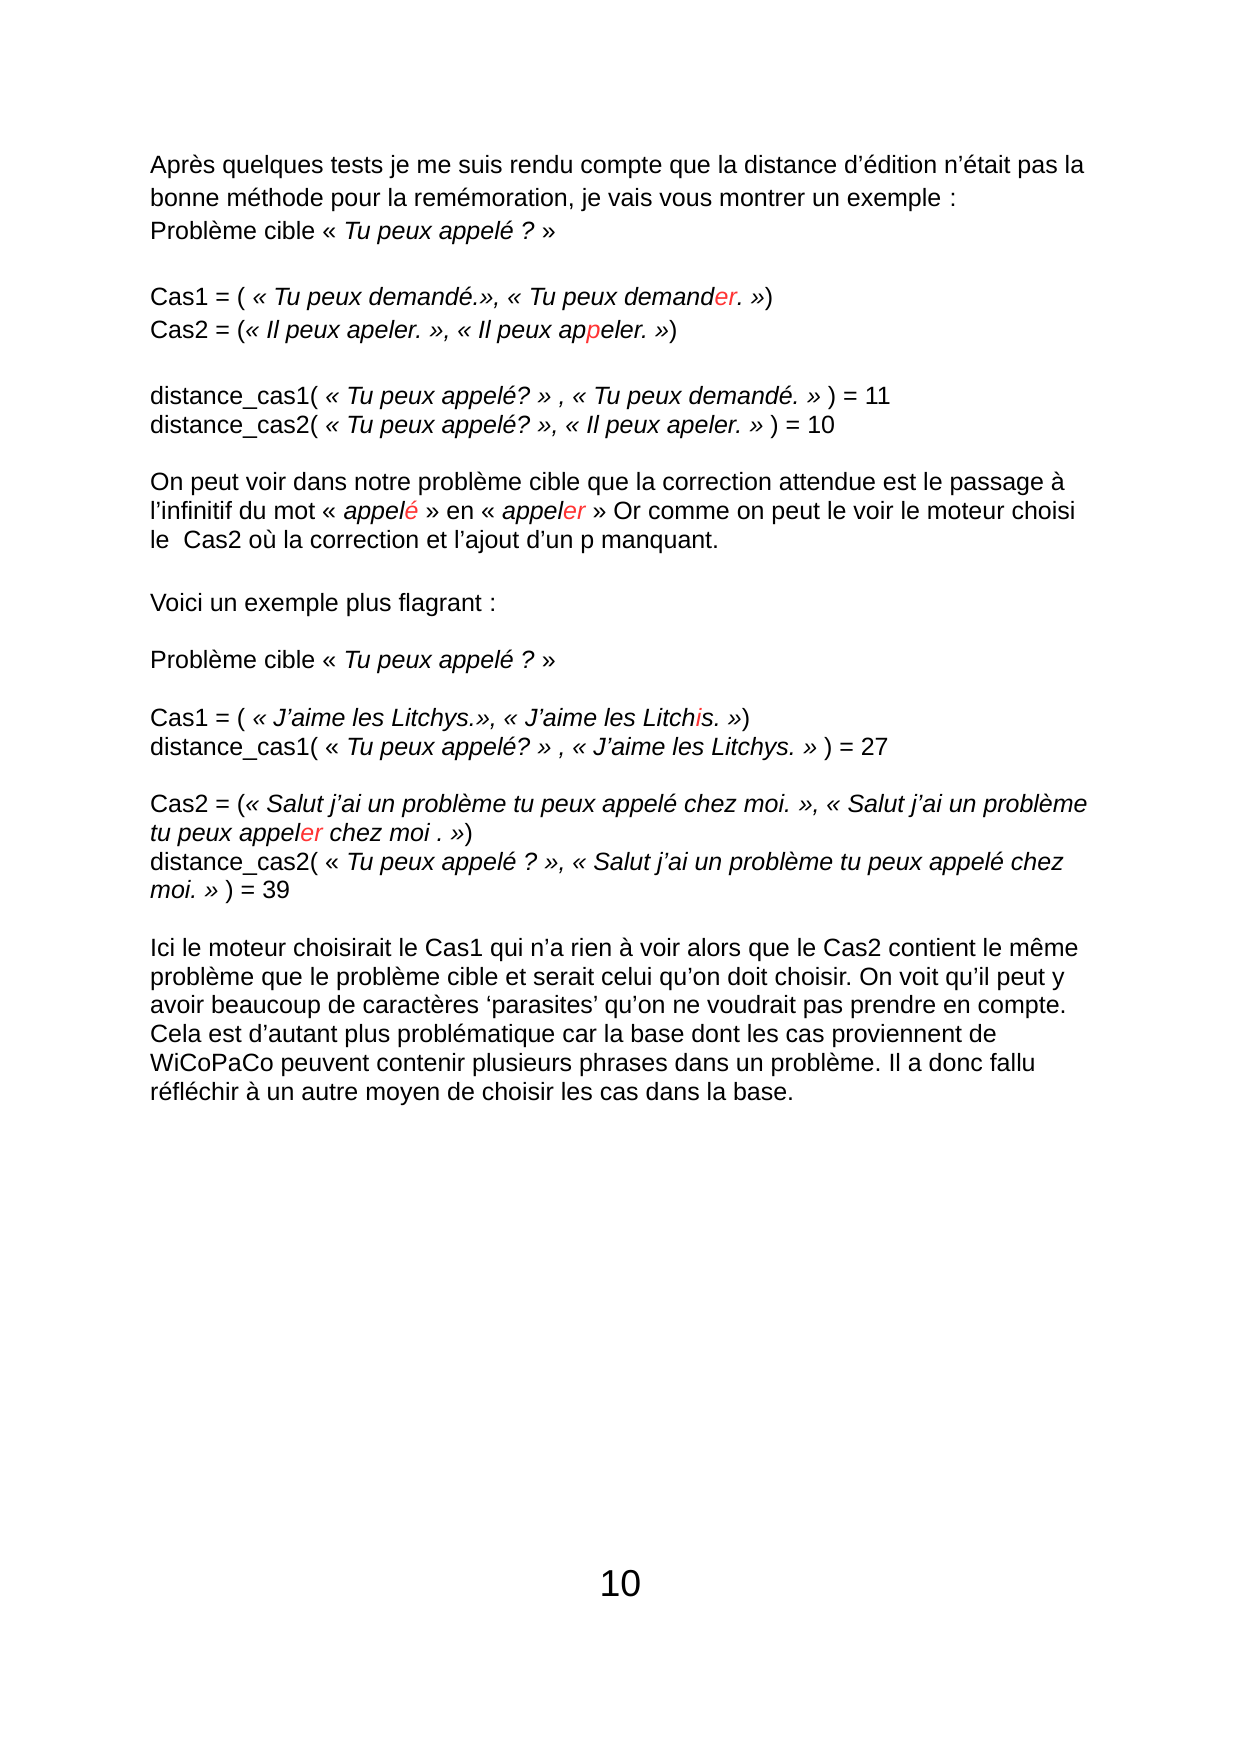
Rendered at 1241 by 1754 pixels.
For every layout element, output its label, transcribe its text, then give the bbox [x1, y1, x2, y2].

text Cas2 = (« Salut j’ai un problème tu peux appelé chez moi. », « Salut j’ai un problème tu peux appeler chez moi . ») [150, 789, 1090, 846]
text Voici un exemple plus flagrant : [150, 588, 1090, 616]
text Ici le moteur choisirait le Cas1 qui n’a rien à voir alors que le Cas2 contient le même problème que le problème cible et serait celui qu’on doit choisir. On voit qu’il peut y avoir beaucoup de caractères ‘parasites’ qu’on ne voudrait pas prendre en compte. Cela est d’autant plus problématique car la base dont les cas proviennent de WiCoPaCo peuvent contenir plusieurs phrases dans un problème. Il a donc fallu réfléchir à un autre moyen de choisir les cas dans la base. [150, 933, 1090, 1105]
text distance_cas2( « Tu peux appelé ? », « Salut j’ai un problème tu peux appelé chez moi. » ) = 39 [150, 846, 1090, 904]
text Cas1 = ( « Tu peux demandé.», « Tu peux demander. ») [150, 282, 1090, 311]
text On peut voir dans notre problème cible que la correction attendue est le passage à l’infinitif du mot « appelé » en « appeler » Or comme on peut le voir le moteur choisi le Cas2 où la correction et l’ajout d’un p manquant. [150, 467, 1090, 554]
text distance_cas1( « Tu peux appelé? » , « Tu peux demandé. » ) = 11 [150, 381, 1090, 410]
text Cas1 = ( « J’aime les Litchys.», « J’aime les Litchis. ») [150, 703, 1090, 731]
text Problème cible « Tu peux appelé ? » [150, 216, 1090, 245]
text distance_cas1( « Tu peux appelé? » , « J’aime les Litchys. » ) = 27 [150, 731, 1090, 760]
text Problème cible « Tu peux appelé ? » [150, 645, 1090, 674]
text Après quelques tests je me suis rendu compte que la distance d’édition n’était pas la bonne méthode pour la remémoration, je vais vous montrer un exemple : [150, 150, 1090, 212]
text distance_cas2( « Tu peux appelé? », « Il peux apeler. » ) = 10 [150, 410, 1090, 439]
text Cas2 = (« Il peux apeler. », « Il peux appeler. ») [150, 315, 1090, 344]
